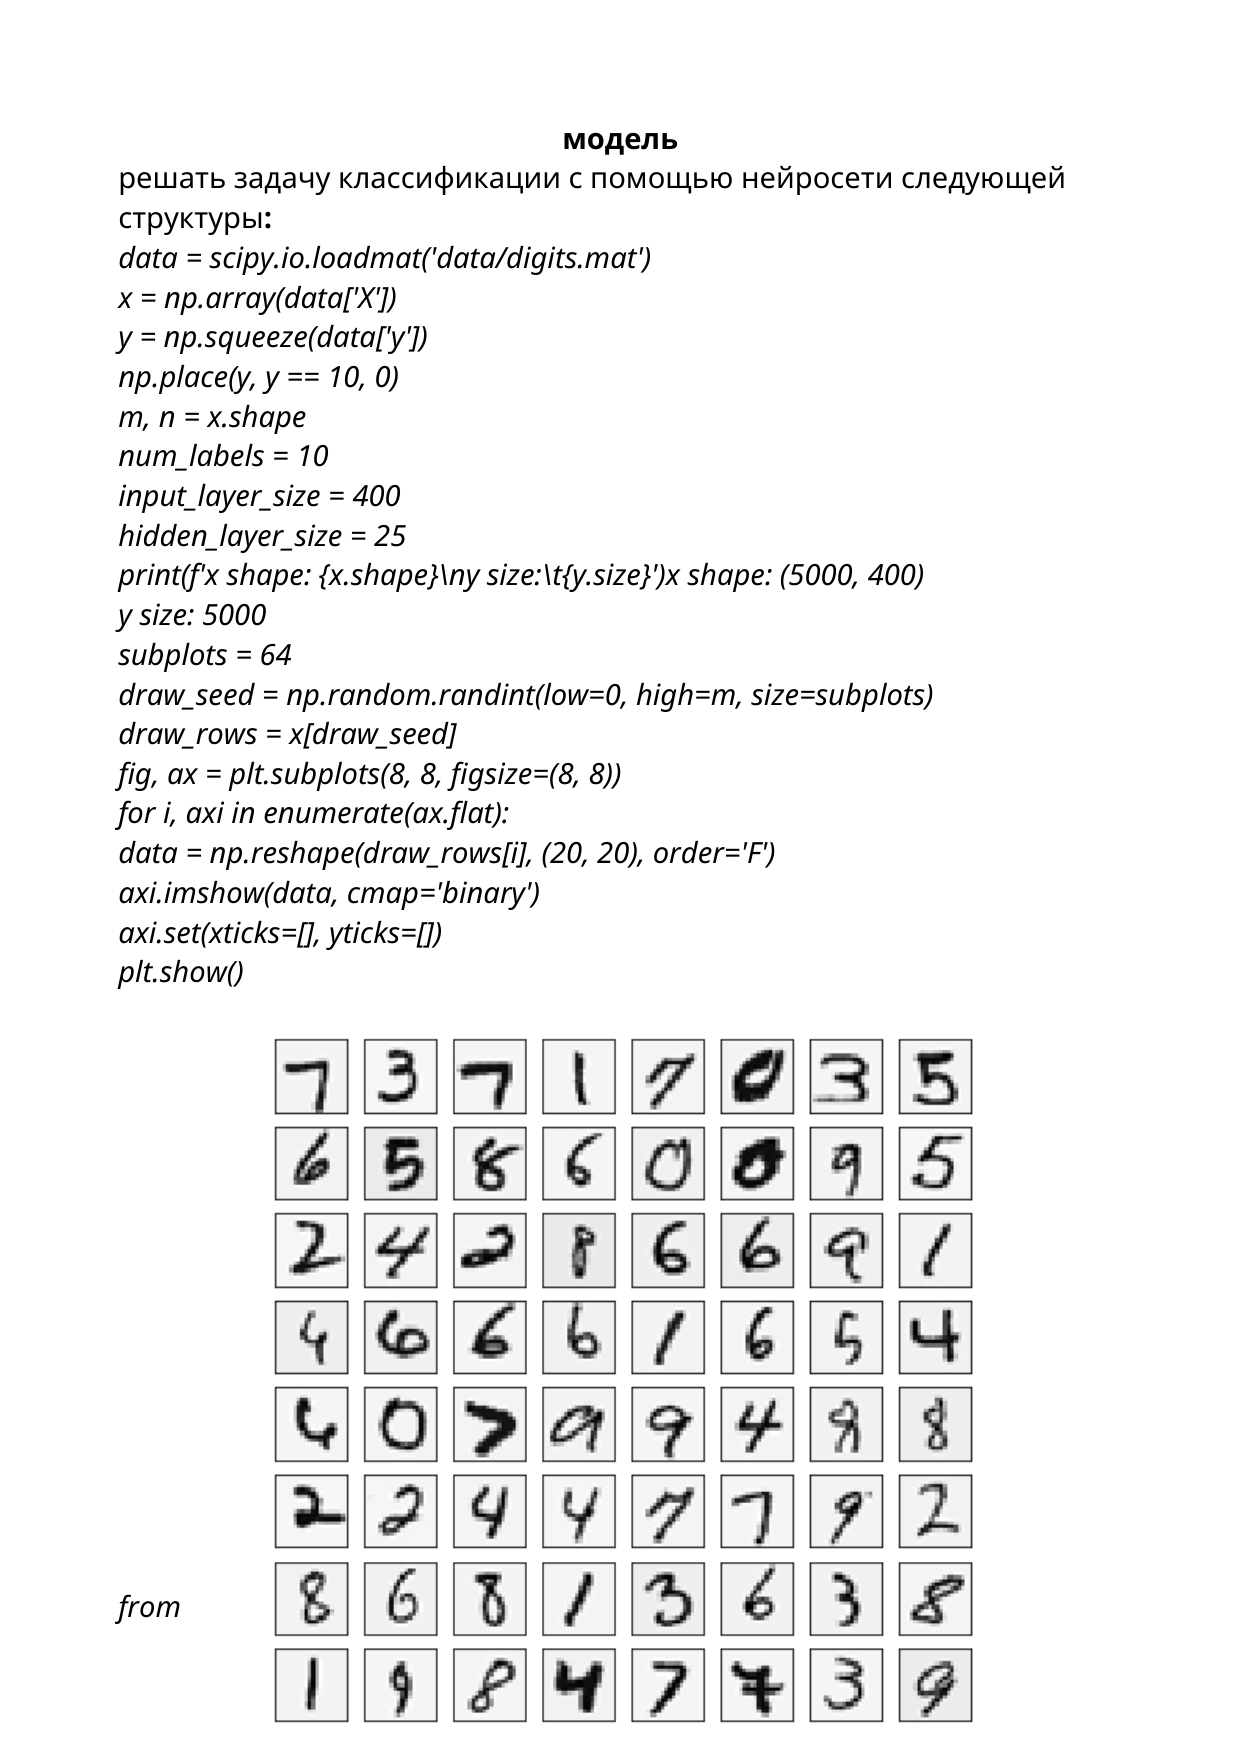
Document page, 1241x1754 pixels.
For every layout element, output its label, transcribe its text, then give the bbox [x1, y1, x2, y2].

text subplots = 64 [118, 634, 1122, 674]
text axi.imshow(data, cmap='binary') [118, 872, 1122, 912]
text plt.show() [118, 952, 1122, 991]
text for i, axi in enumerate(ax.flat): [118, 793, 1122, 832]
text from [118, 1587, 258, 1626]
text data = np.reshape(draw_rows[i], (20, 20), order='F') [118, 832, 1122, 872]
text num_labels = 10 [118, 436, 1122, 475]
text input_layer_size = 400 [118, 475, 1122, 515]
text hidden_layer_size = 25 [118, 515, 1122, 555]
text print(f'x shape: {x.shape}\ny size:\t{y.size}')x shape: (5000, 400) [118, 555, 1122, 594]
text [982, 1587, 1122, 1626]
text y = np.squeeze(data['y']) [118, 317, 1122, 356]
text fig, ax = plt.subplots(8, 8, figsize=(8, 8)) [118, 753, 1122, 793]
text модель [118, 118, 1122, 158]
text решать задачу классификации с помощью нейросети следующей структуры: [118, 158, 1122, 237]
picture [258, 1031, 982, 1738]
text data = scipy.io.loadmat('data/digits.mat') [118, 237, 1122, 277]
text x = np.array(data['X']) [118, 277, 1122, 317]
text axi.set(xticks=[], yticks=[]) [118, 912, 1122, 952]
text draw_rows = x[draw_seed] [118, 713, 1122, 753]
text np.place(y, y == 10, 0) [118, 356, 1122, 396]
text m, n = x.shape [118, 396, 1122, 436]
text draw_seed = np.random.randint(low=0, high=m, size=subplots) [118, 674, 1122, 713]
text y size: 5000 [118, 594, 1122, 634]
